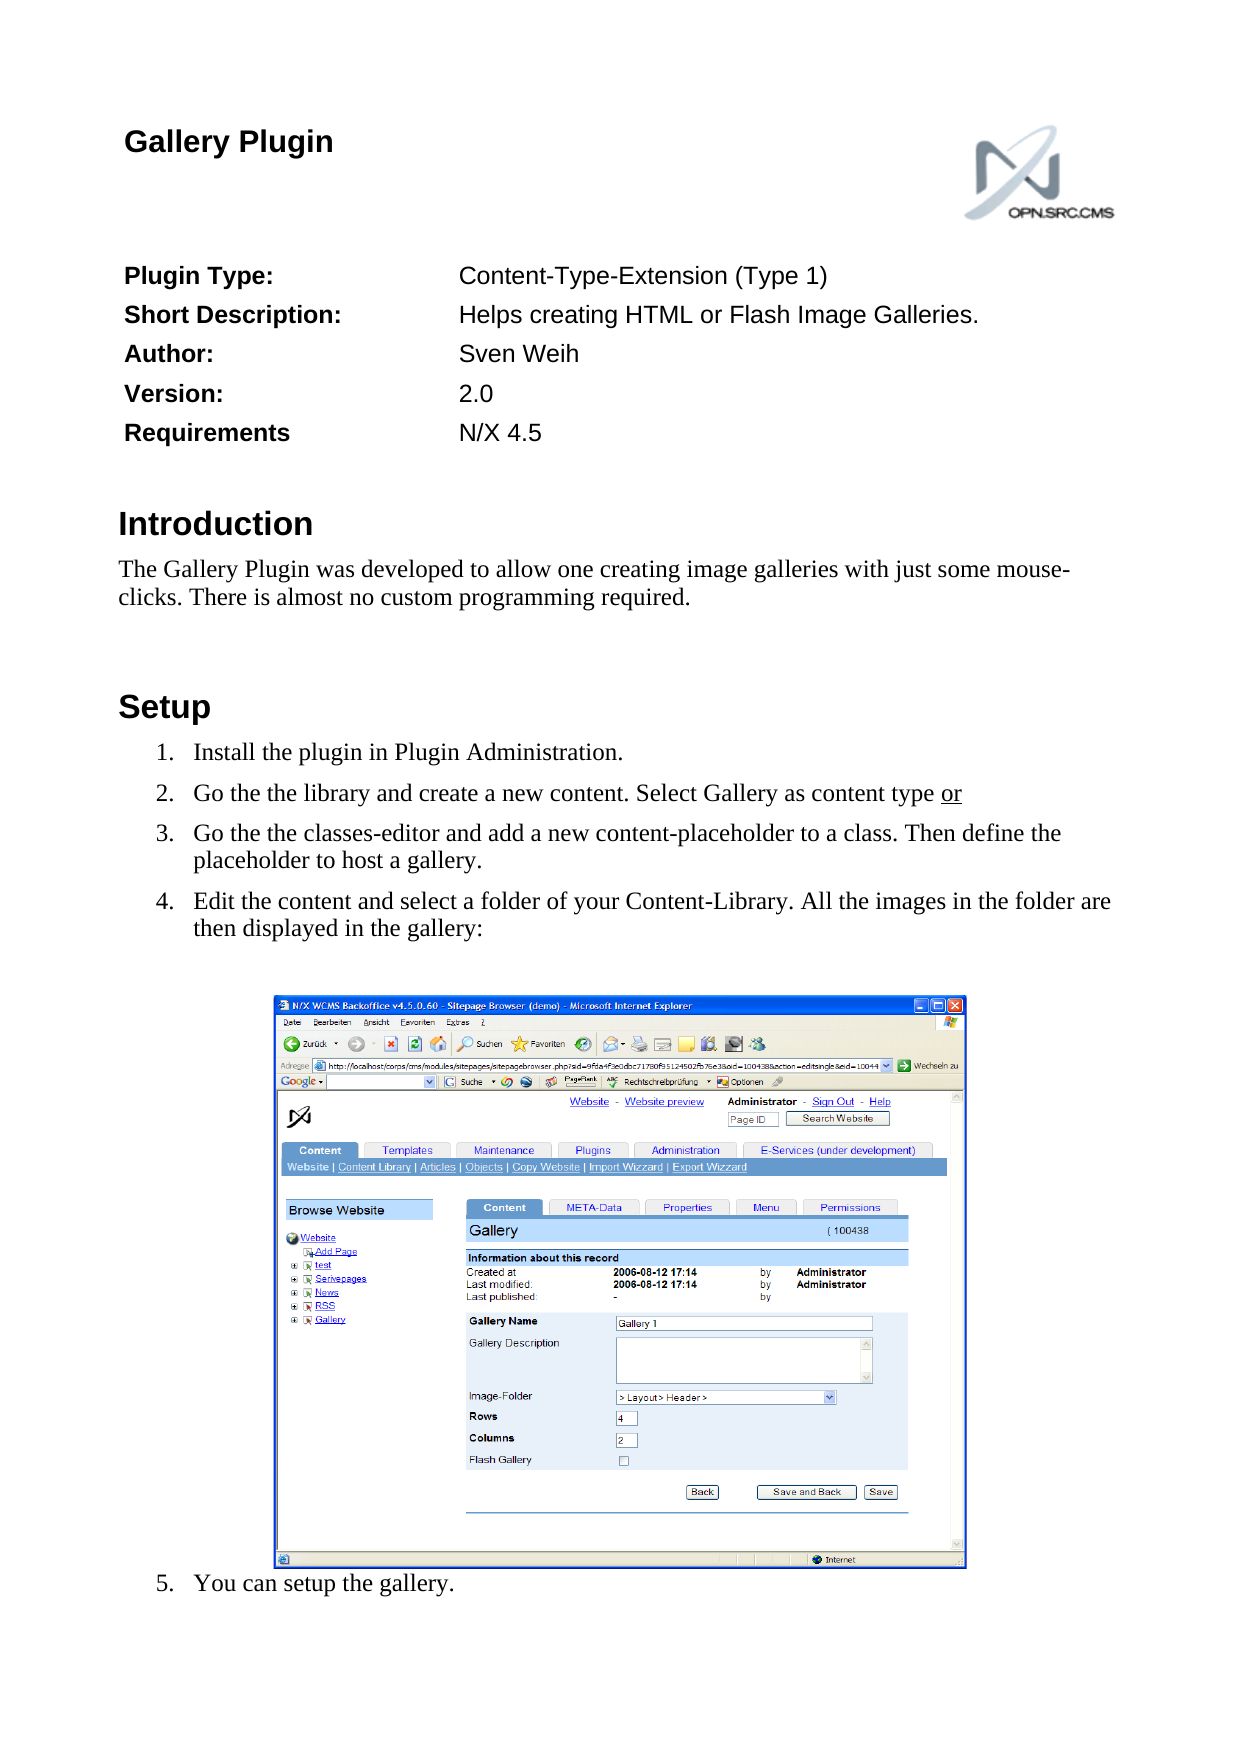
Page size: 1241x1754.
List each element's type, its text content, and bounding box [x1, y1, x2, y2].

list Edit the content and select a folder of your Content-Library. All the images in the folder are then displayed in the gallery: [156, 887, 1122, 942]
table_header [787, 118, 1122, 256]
table_cell N/X 4.5 [453, 413, 1122, 453]
table_cell Version: [118, 374, 453, 413]
subtitle Setup [118, 688, 1122, 726]
text The Gallery Plugin was developed to allow one creating image galleries with just some mouse-clicks. There is almost no custom programming required. [118, 555, 1122, 611]
table_cell Short Description: [118, 295, 453, 334]
picture [273, 995, 967, 1569]
subtitle Introduction [118, 505, 1122, 543]
list Go the the library and create a new content. Select Gallery as content type or [156, 779, 1122, 806]
list Install the plugin in Plugin Administration. [156, 738, 1122, 766]
table_cell Author: [118, 335, 453, 374]
table_cell 2.0 [453, 374, 1122, 413]
list Go the the classes-editor and add a new content-placeholder to a class. Then define the placeholder to host a gallery. [156, 819, 1122, 874]
picture [960, 123, 1117, 223]
list You can setup the gallery. [156, 995, 1122, 1596]
table_cell Plugin Type: [118, 256, 453, 295]
table_cell Sven Weih [453, 335, 1122, 374]
table_cell Content-Type-Extension (Type 1) [453, 256, 1122, 295]
table_header Gallery Plugin [118, 118, 787, 256]
table_cell Helps creating HTML or Flash Image Galleries. [453, 295, 1122, 334]
table_cell Requirements [118, 413, 453, 453]
